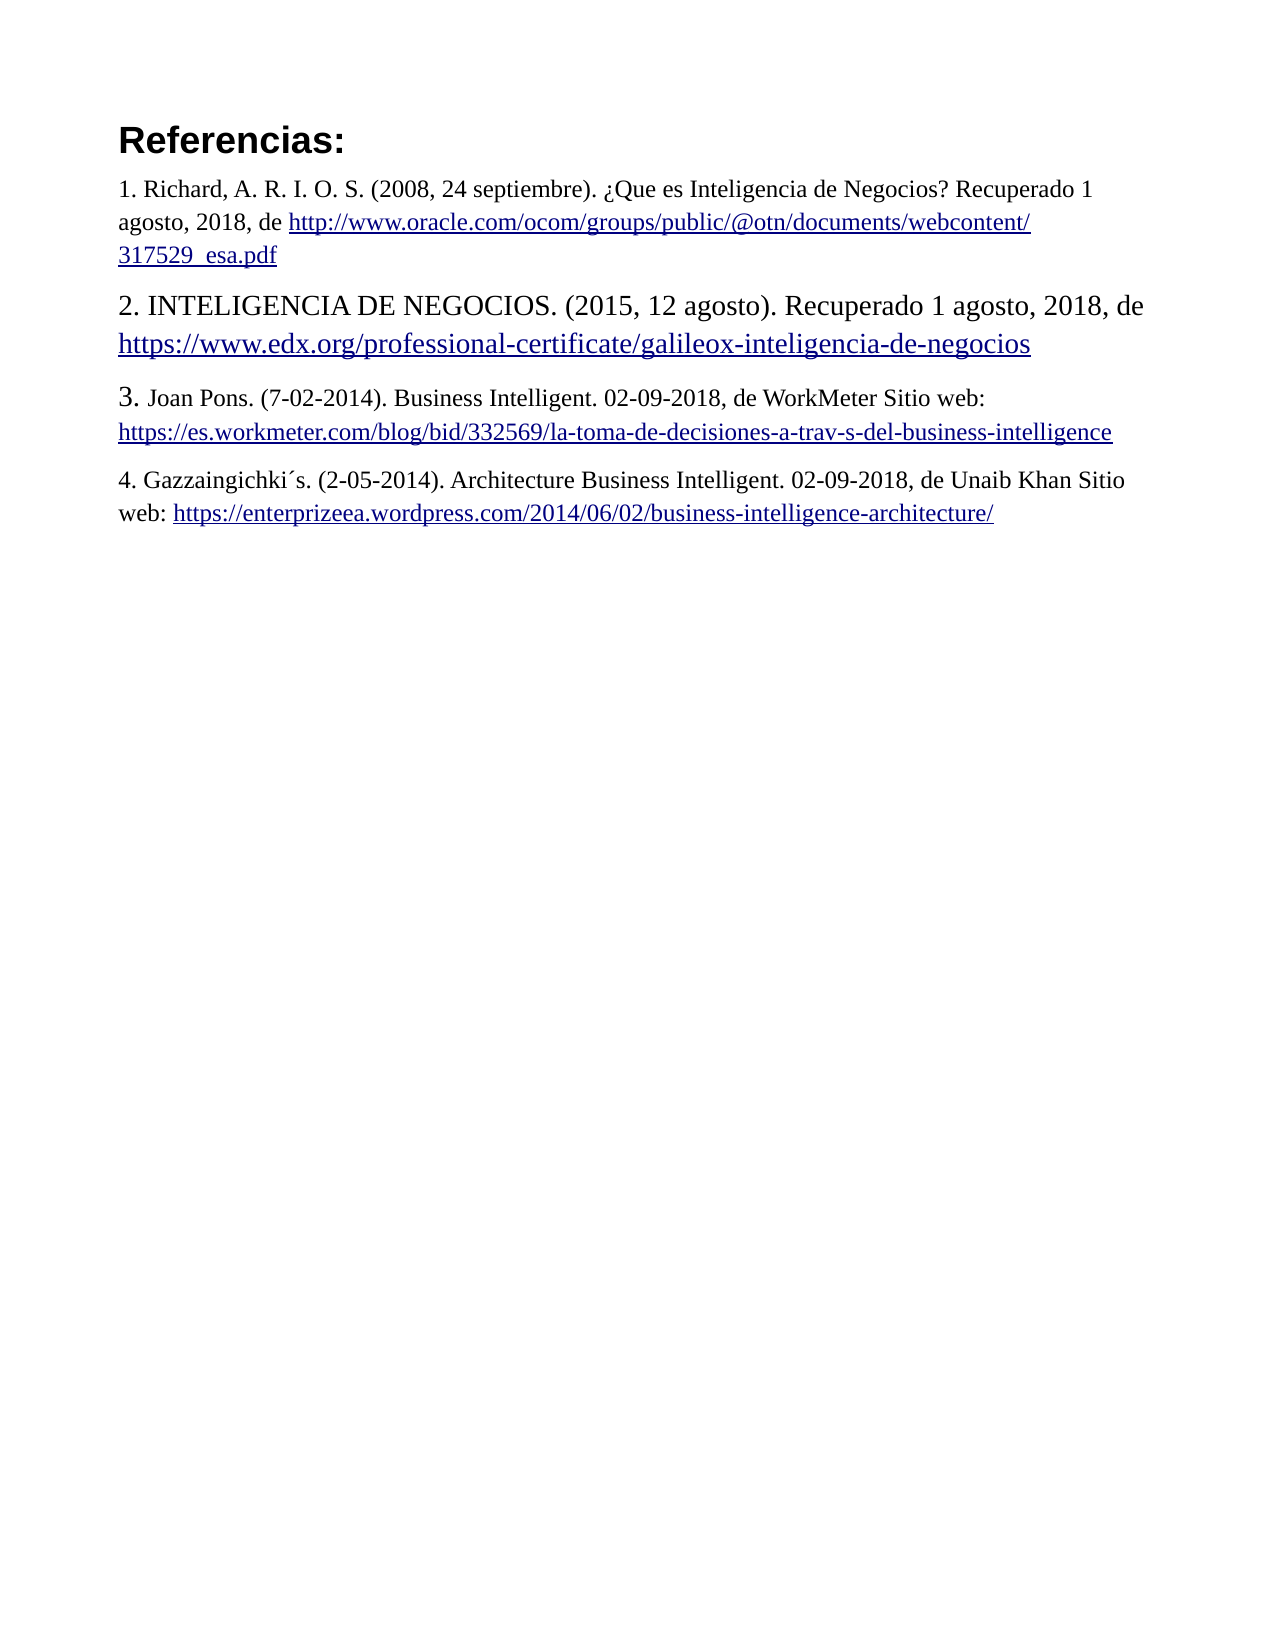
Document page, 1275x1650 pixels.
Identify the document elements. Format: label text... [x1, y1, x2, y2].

subtitle Referencias: [118, 118, 1157, 162]
text 3. Joan Pons. (7-02-2014). Business Intelligent. 02-09-2018, de WorkMeter Sitio web: https://es.workmeter.com/blog/bid/332569/la-toma-de-decisiones-a-trav-s-del-business-intelligence [118, 379, 1157, 446]
text 1. Richard, A. R. I. O. S. (2008, 24 septiembre). ¿Que es Inteligencia de Negocios? Recuperado 1 agosto, 2018, de http://www.oracle.com/ocom/groups/public/@otn/documents/webcontent/317529_esa.pdf [118, 174, 1157, 269]
text 2. INTELIGENCIA DE NEGOCIOS. (2015, 12 agosto). Recuperado 1 agosto, 2018, de https://www.edx.org/professional-certificate/galileox-inteligencia-de-negocios [118, 288, 1157, 360]
text 4. Gazzaingichki´s. (2-05-2014). Architecture Business Intelligent. 02-09-2018, de Unaib Khan Sitio web: https://enterprizeea.wordpress.com/2014/06/02/business-intelligence-architecture/ [118, 465, 1157, 527]
